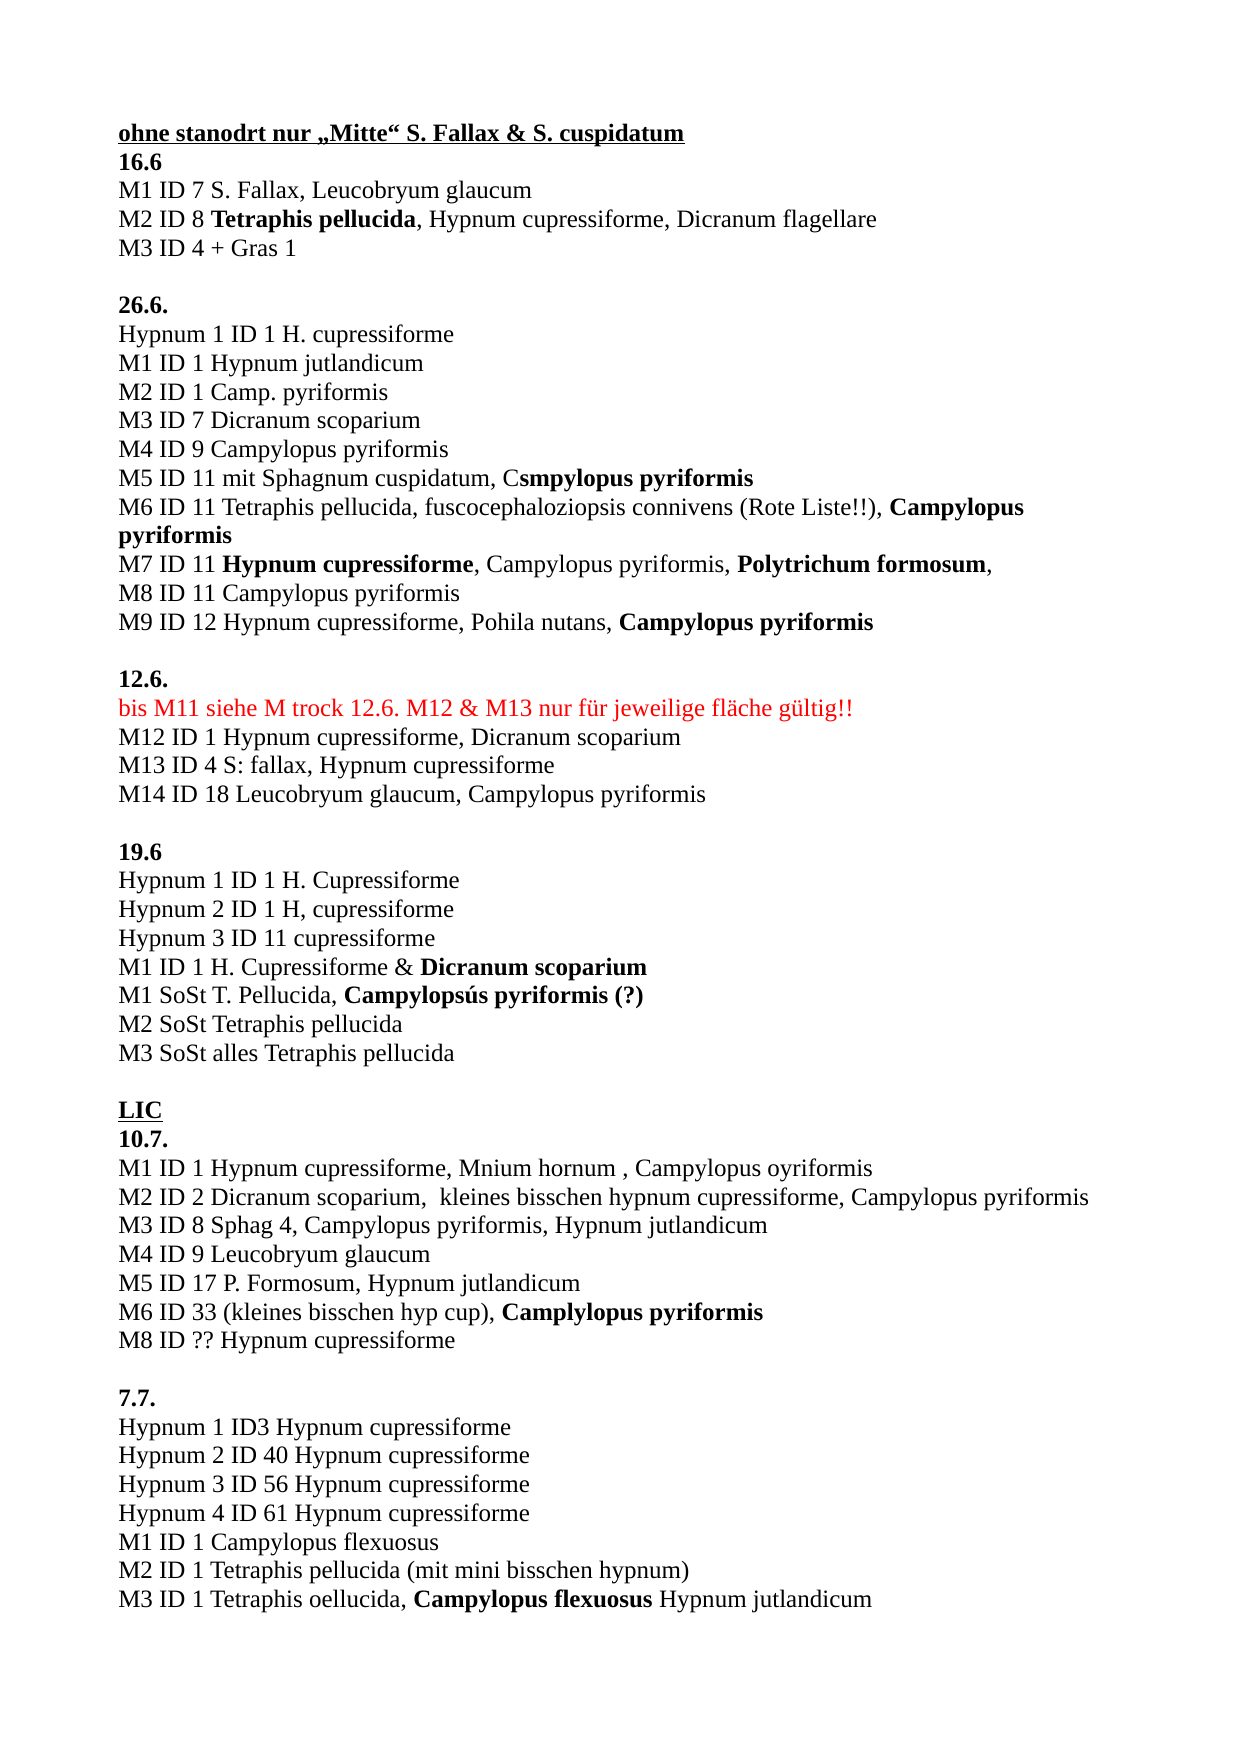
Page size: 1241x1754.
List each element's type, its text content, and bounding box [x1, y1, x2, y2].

text 16.6 [118, 147, 1122, 176]
text M8 ID ?? Hypnum cupressiforme [118, 1326, 1122, 1354]
text M2 ID 1 Camp. pyriformis [118, 377, 1122, 406]
text M3 ID 1 Tetraphis oellucida, Campylopus flexuosus Hypnum jutlandicum [118, 1584, 1122, 1613]
text bis M11 siehe M trock 12.6. M12 & M13 nur für jeweilige fläche gültig!! [118, 693, 1122, 722]
text M1 ID 7 S. Fallax, Leucobryum glaucum [118, 176, 1122, 204]
text 10.7. [118, 1124, 1122, 1153]
text M1 ID 1 Hypnum cupressiforme, Mnium hornum , Campylopus oyriformis [118, 1153, 1122, 1182]
text M6 ID 33 (kleines bisschen hyp cup), Camplylopus pyriformis [118, 1297, 1122, 1326]
text M1 SoSt T. Pellucida, Campylopsús pyriformis (?) [118, 981, 1122, 1009]
text M8 ID 11 Campylopus pyriformis [118, 578, 1122, 607]
text Hypnum 4 ID 61 Hypnum cupressiforme [118, 1498, 1122, 1527]
text M5 ID 17 P. Formosum, Hypnum jutlandicum [118, 1268, 1122, 1297]
text 19.6 [118, 837, 1122, 866]
text M3 ID 7 Dicranum scoparium [118, 406, 1122, 434]
text LIC [118, 1096, 1122, 1124]
text M3 ID 8 Sphag 4, Campylopus pyriformis, Hypnum jutlandicum [118, 1211, 1122, 1239]
text M3 SoSt alles Tetraphis pellucida [118, 1038, 1122, 1067]
text M14 ID 18 Leucobryum glaucum, Campylopus pyriformis [118, 779, 1122, 808]
text M2 ID 8 Tetraphis pellucida, Hypnum cupressiforme, Dicranum flagellare [118, 204, 1122, 233]
text M1 ID 1 Hypnum jutlandicum [118, 348, 1122, 377]
text ohne stanodrt nur „Mitte“ S. Fallax & S. cuspidatum [118, 118, 1122, 147]
text M2 SoSt Tetraphis pellucida [118, 1009, 1122, 1038]
text Hypnum 3 ID 56 Hypnum cupressiforme [118, 1469, 1122, 1498]
text M9 ID 12 Hypnum cupressiforme, Pohila nutans, Campylopus pyriformis [118, 607, 1122, 636]
text M3 ID 4 + Gras 1 [118, 233, 1122, 262]
text 12.6. [118, 664, 1122, 693]
text Hypnum 1 ID 1 H. Cupressiforme [118, 866, 1122, 894]
text Hypnum 2 ID 1 H, cupressiforme [118, 894, 1122, 923]
text M5 ID 11 mit Sphagnum cuspidatum, Csmpylopus pyriformis [118, 463, 1122, 492]
text M1 ID 1 H. Cupressiforme & Dicranum scoparium [118, 952, 1122, 981]
text 26.6. [118, 291, 1122, 319]
text Hypnum 1 ID 1 H. cupressiforme [118, 319, 1122, 348]
text M4 ID 9 Leucobryum glaucum [118, 1239, 1122, 1268]
text Hypnum 1 ID3 Hypnum cupressiforme [118, 1412, 1122, 1441]
text M2 ID 1 Tetraphis pellucida (mit mini bisschen hypnum) [118, 1556, 1122, 1584]
text M4 ID 9 Campylopus pyriformis [118, 434, 1122, 463]
text M13 ID 4 S: fallax, Hypnum cupressiforme [118, 751, 1122, 779]
text M2 ID 2 Dicranum scoparium, kleines bisschen hypnum cupressiforme, Campylopus pyriformis [118, 1182, 1122, 1211]
text M6 ID 11 Tetraphis pellucida, fuscocephaloziopsis connivens (Rote Liste!!), Campylopus pyriformis [118, 492, 1122, 549]
text M7 ID 11 Hypnum cupressiforme, Campylopus pyriformis, Polytrichum formosum, [118, 549, 1122, 578]
text Hypnum 2 ID 40 Hypnum cupressiforme [118, 1441, 1122, 1469]
text M12 ID 1 Hypnum cupressiforme, Dicranum scoparium [118, 722, 1122, 751]
text Hypnum 3 ID 11 cupressiforme [118, 923, 1122, 952]
text 7.7. [118, 1383, 1122, 1412]
text M1 ID 1 Campylopus flexuosus [118, 1527, 1122, 1556]
